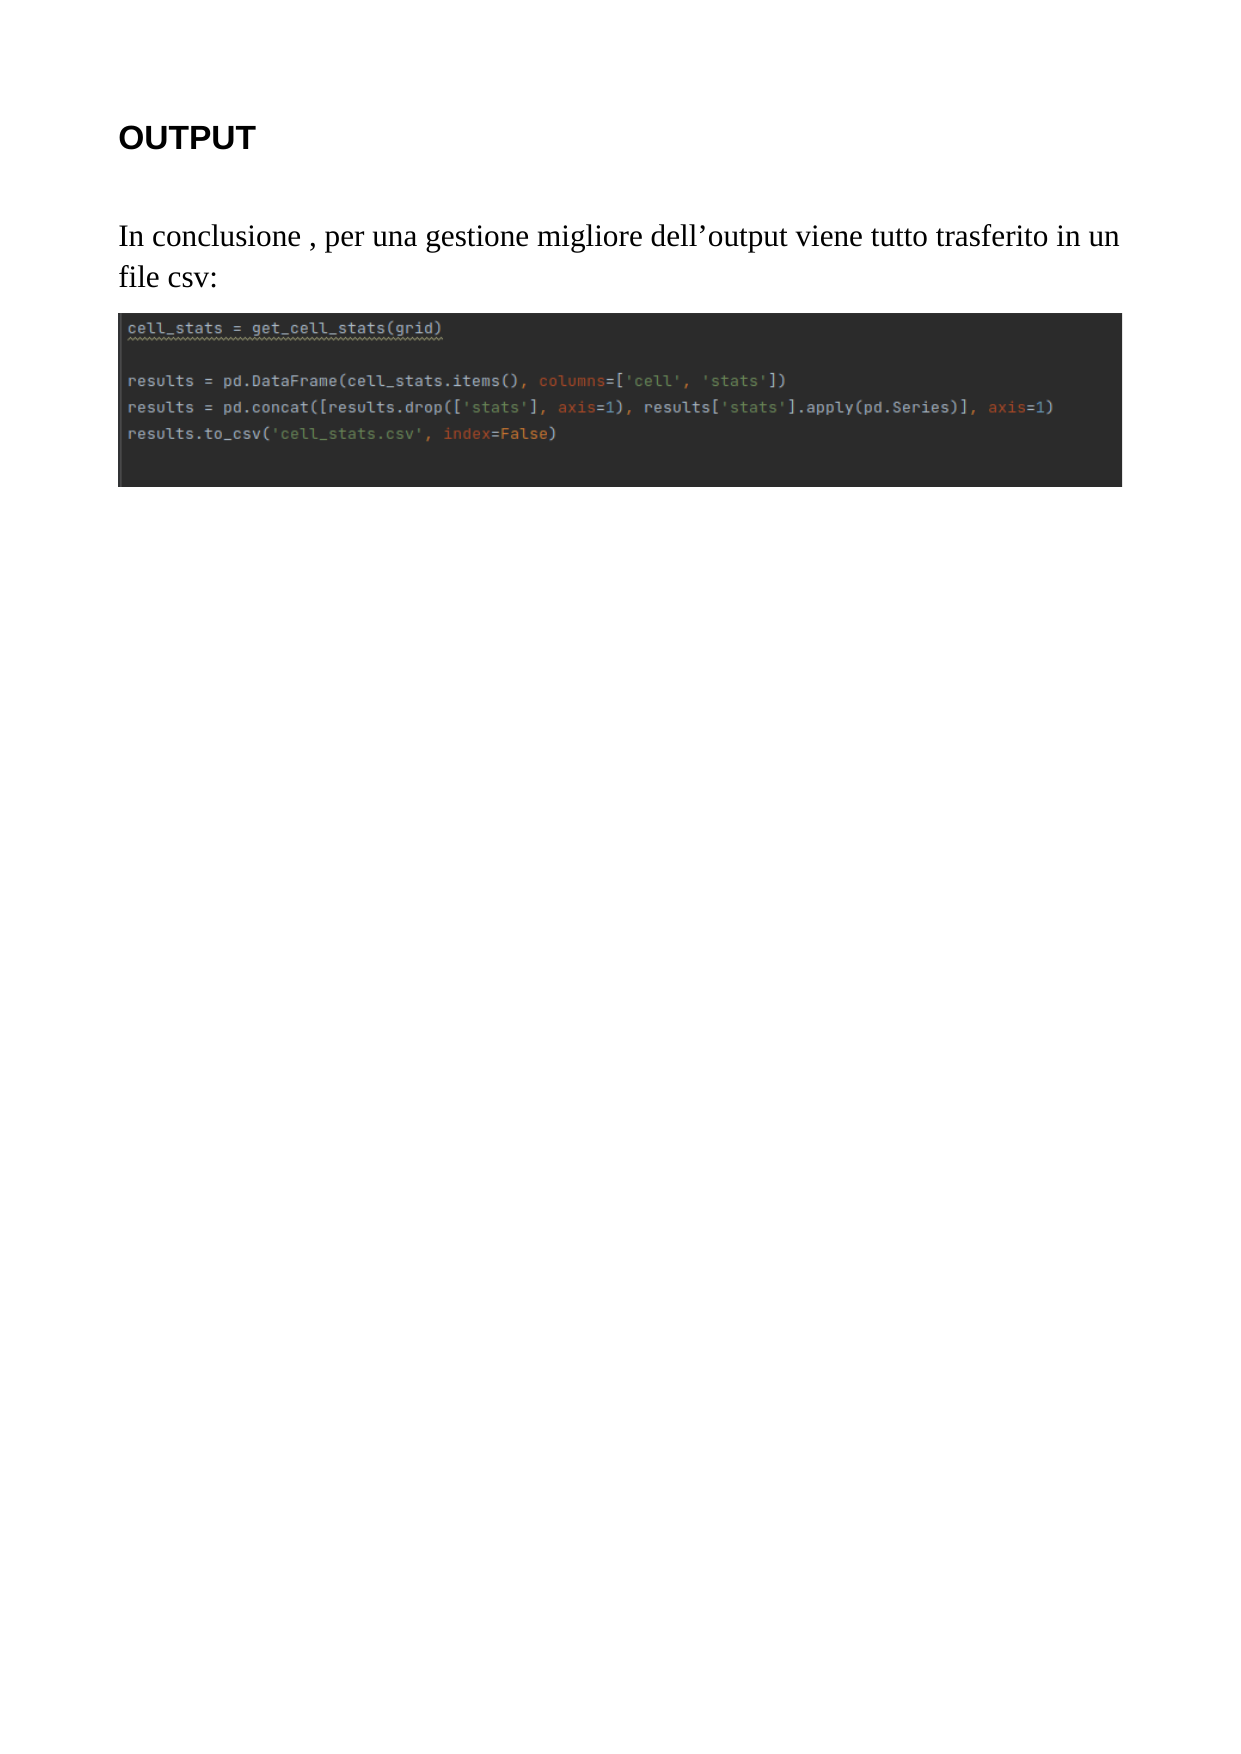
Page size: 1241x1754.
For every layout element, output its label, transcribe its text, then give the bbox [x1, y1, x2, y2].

subtitle OUTPUT [118, 118, 1122, 157]
text In conclusione , per una gestione migliore dell’output viene tutto trasferito in un file csv: [118, 217, 1122, 294]
picture [118, 313, 1123, 487]
